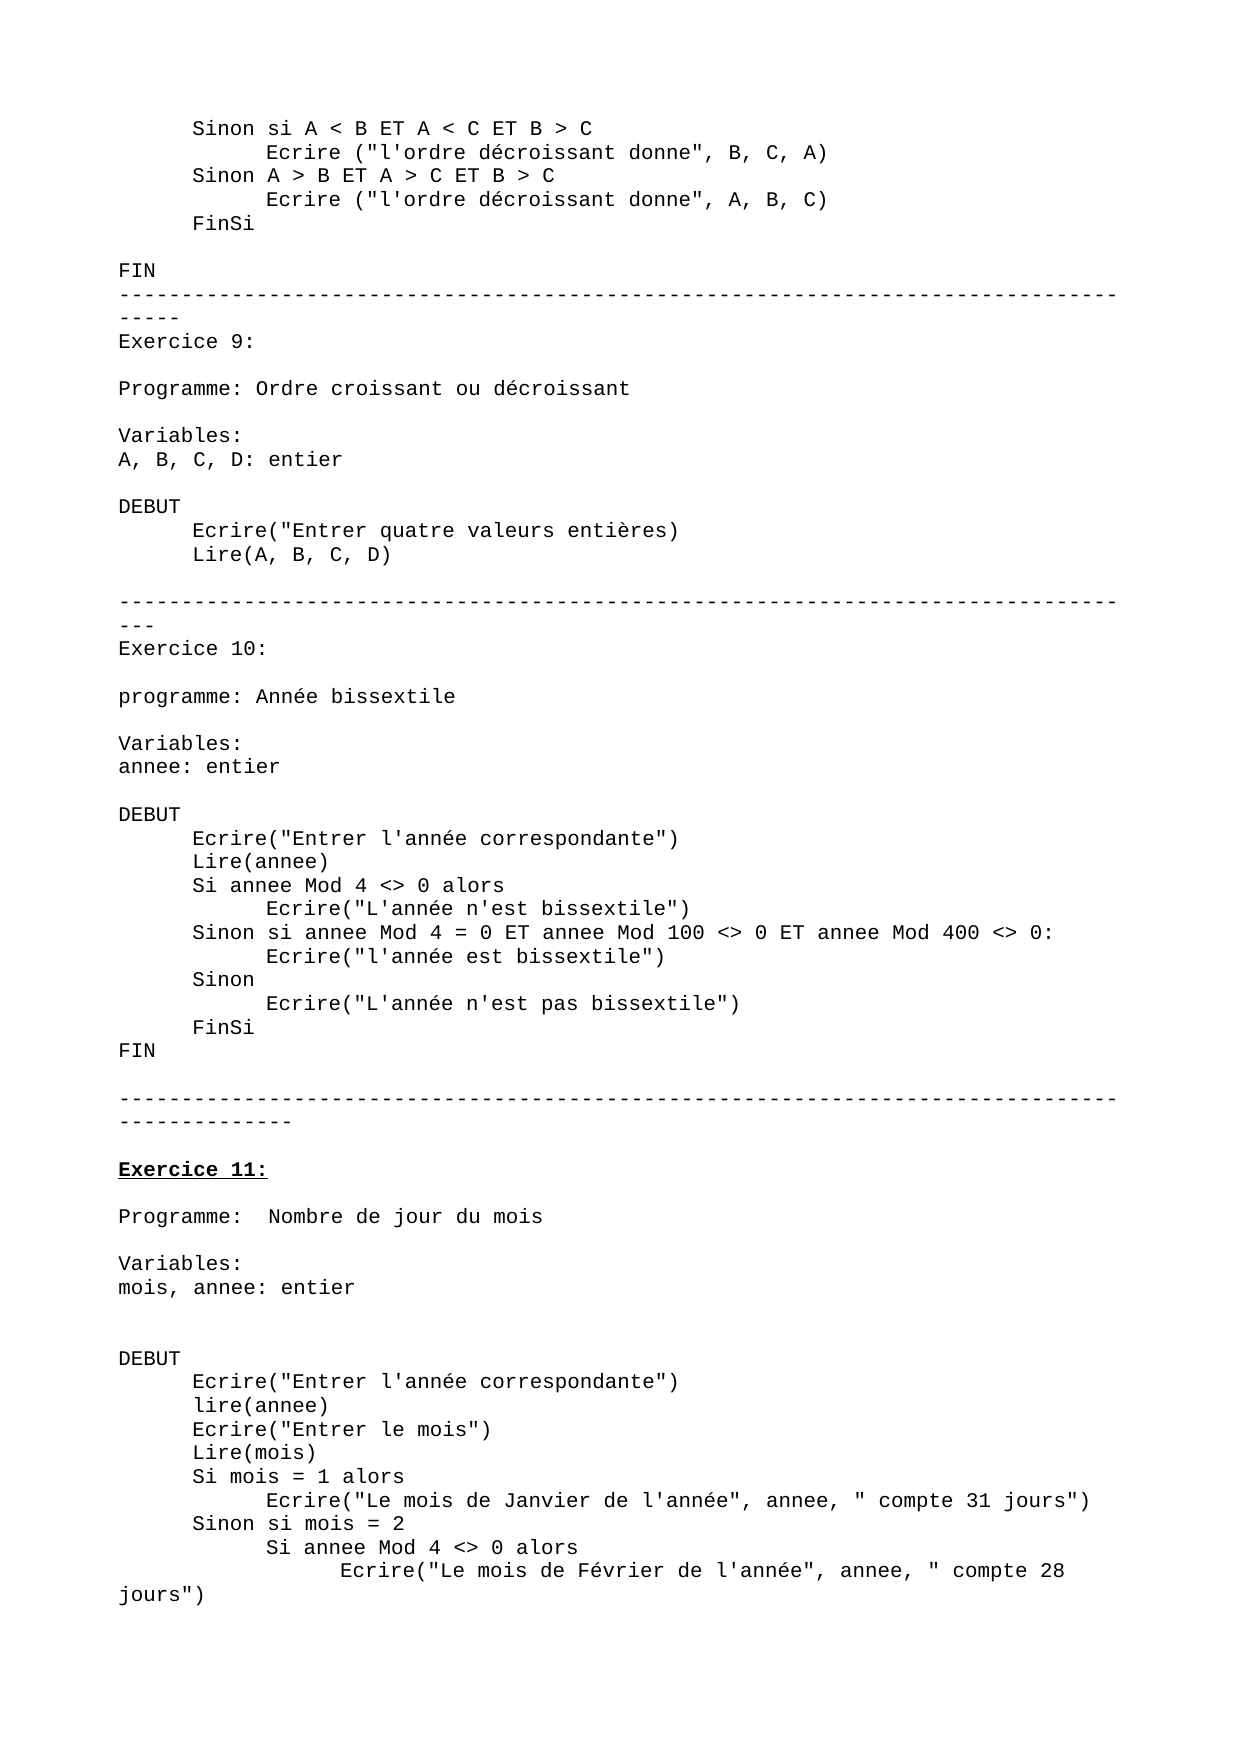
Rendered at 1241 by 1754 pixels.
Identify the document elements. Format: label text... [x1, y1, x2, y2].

text Sinon si mois = 2 [118, 1513, 1122, 1537]
text Sinon si annee Mod 4 = 0 ET annee Mod 100 <> 0 ET annee Mod 400 <> 0: [118, 922, 1122, 946]
text Ecrire ("l'ordre décroissant donne", B, C, A) [118, 142, 1122, 165]
text Ecrire("Le mois de Janvier de l'année", annee, " compte 31 jours") [118, 1489, 1122, 1513]
text Ecrire("Entrer l'année correspondante") [118, 827, 1122, 851]
text Ecrire("Le mois de Février de l'année", annee, " compte 28 jours") [118, 1561, 1122, 1608]
text DEBUT [118, 1348, 1122, 1371]
text Variables: [118, 426, 1122, 449]
text Sinon si A < B ET A < C ET B > C [118, 118, 1122, 142]
text FinSi [118, 1017, 1122, 1040]
text Ecrire("l'année est bissextile") [118, 946, 1122, 969]
text programme: Année bissextile [118, 686, 1122, 709]
text Ecrire("L'année n'est pas bissextile") [118, 993, 1122, 1017]
text Sinon [118, 969, 1122, 993]
text Lire(annee) [118, 851, 1122, 875]
text Ecrire ("l'ordre décroissant donne", A, B, C) [118, 189, 1122, 213]
text Lire(mois) [118, 1442, 1122, 1466]
text Exercice 11: [118, 1158, 1122, 1182]
text ---------------------------------------------------------------------------------------------- [118, 1088, 1122, 1135]
text DEBUT [118, 804, 1122, 827]
text Programme: Nombre de jour du mois [118, 1206, 1122, 1229]
text Si annee Mod 4 <> 0 alors [118, 1537, 1122, 1561]
text Ecrire("Entrer quatre valeurs entières) [118, 520, 1122, 544]
text mois, annee: entier [118, 1277, 1122, 1300]
text ------------------------------------------------------------------------------------- [118, 284, 1122, 331]
text A, B, C, D: entier [118, 449, 1122, 473]
text Si mois = 1 alors [118, 1466, 1122, 1489]
text Variables: [118, 1253, 1122, 1277]
text DEBUT [118, 496, 1122, 520]
text Ecrire("L'année n'est bissextile") [118, 898, 1122, 922]
text Ecrire("Entrer le mois") [118, 1419, 1122, 1442]
text Variables: [118, 733, 1122, 757]
text FinSi [118, 213, 1122, 236]
text lire(annee) [118, 1395, 1122, 1419]
text Lire(A, B, C, D) [118, 544, 1122, 567]
text Si annee Mod 4 <> 0 alors [118, 875, 1122, 898]
text FIN [118, 260, 1122, 284]
text Programme: Ordre croissant ou décroissant [118, 378, 1122, 402]
text ----------------------------------------------------------------------------------- [118, 591, 1122, 638]
text Exercice 10: [118, 638, 1122, 662]
text Sinon A > B ET A > C ET B > C [118, 165, 1122, 189]
text Exercice 9: [118, 331, 1122, 354]
text FIN [118, 1040, 1122, 1064]
text annee: entier [118, 757, 1122, 780]
text Ecrire("Entrer l'année correspondante") [118, 1371, 1122, 1395]
